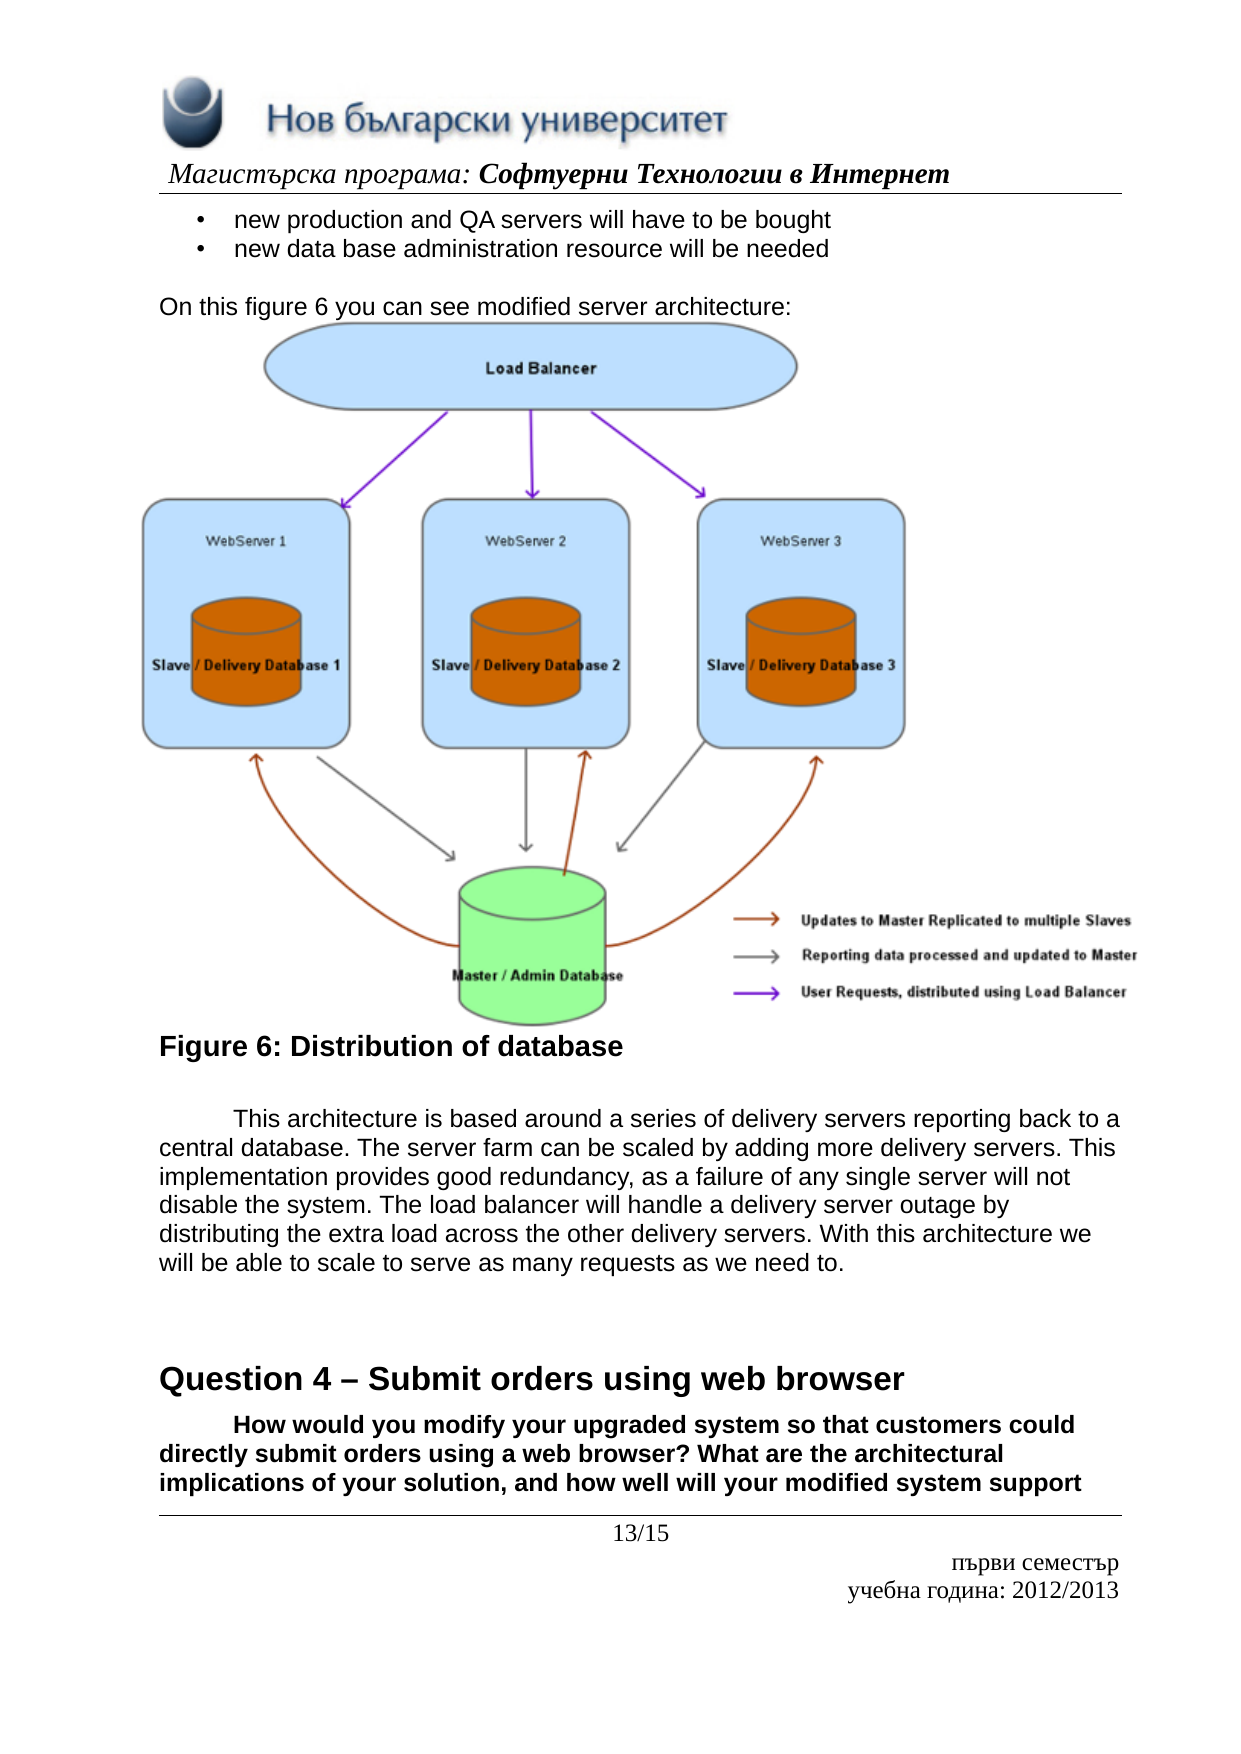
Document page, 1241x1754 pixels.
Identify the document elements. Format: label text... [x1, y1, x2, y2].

list new production and QA servers will have to be bought [196, 205, 1122, 234]
text On this figure 6 you can see modified server architecture: [159, 292, 1122, 320]
subtitle Figure 6: Distribution of database [159, 1030, 1122, 1063]
subtitle Question 4 – Submit orders using web browser [159, 1359, 1122, 1397]
text This architecture is based around a series of delivery servers reporting back to a central database. The server farm can be scaled by adding more delivery servers. This implementation provides good redundancy, as a failure of any single server will not disable the system. The load balancer will handle a delivery server outage by distributing the extra load across the other delivery servers. With this architecture we will be able to scale to serve as many requests as we need to. [159, 1104, 1122, 1277]
text How would you modify your upgraded system so that customers could directly submit orders using a web browser? What are the architectural implications of your solution, and how well will your modified system support [159, 1410, 1122, 1496]
picture [162, 75, 736, 151]
picture [137, 320, 1144, 1030]
list new data base administration resource will be needed [196, 234, 1122, 263]
